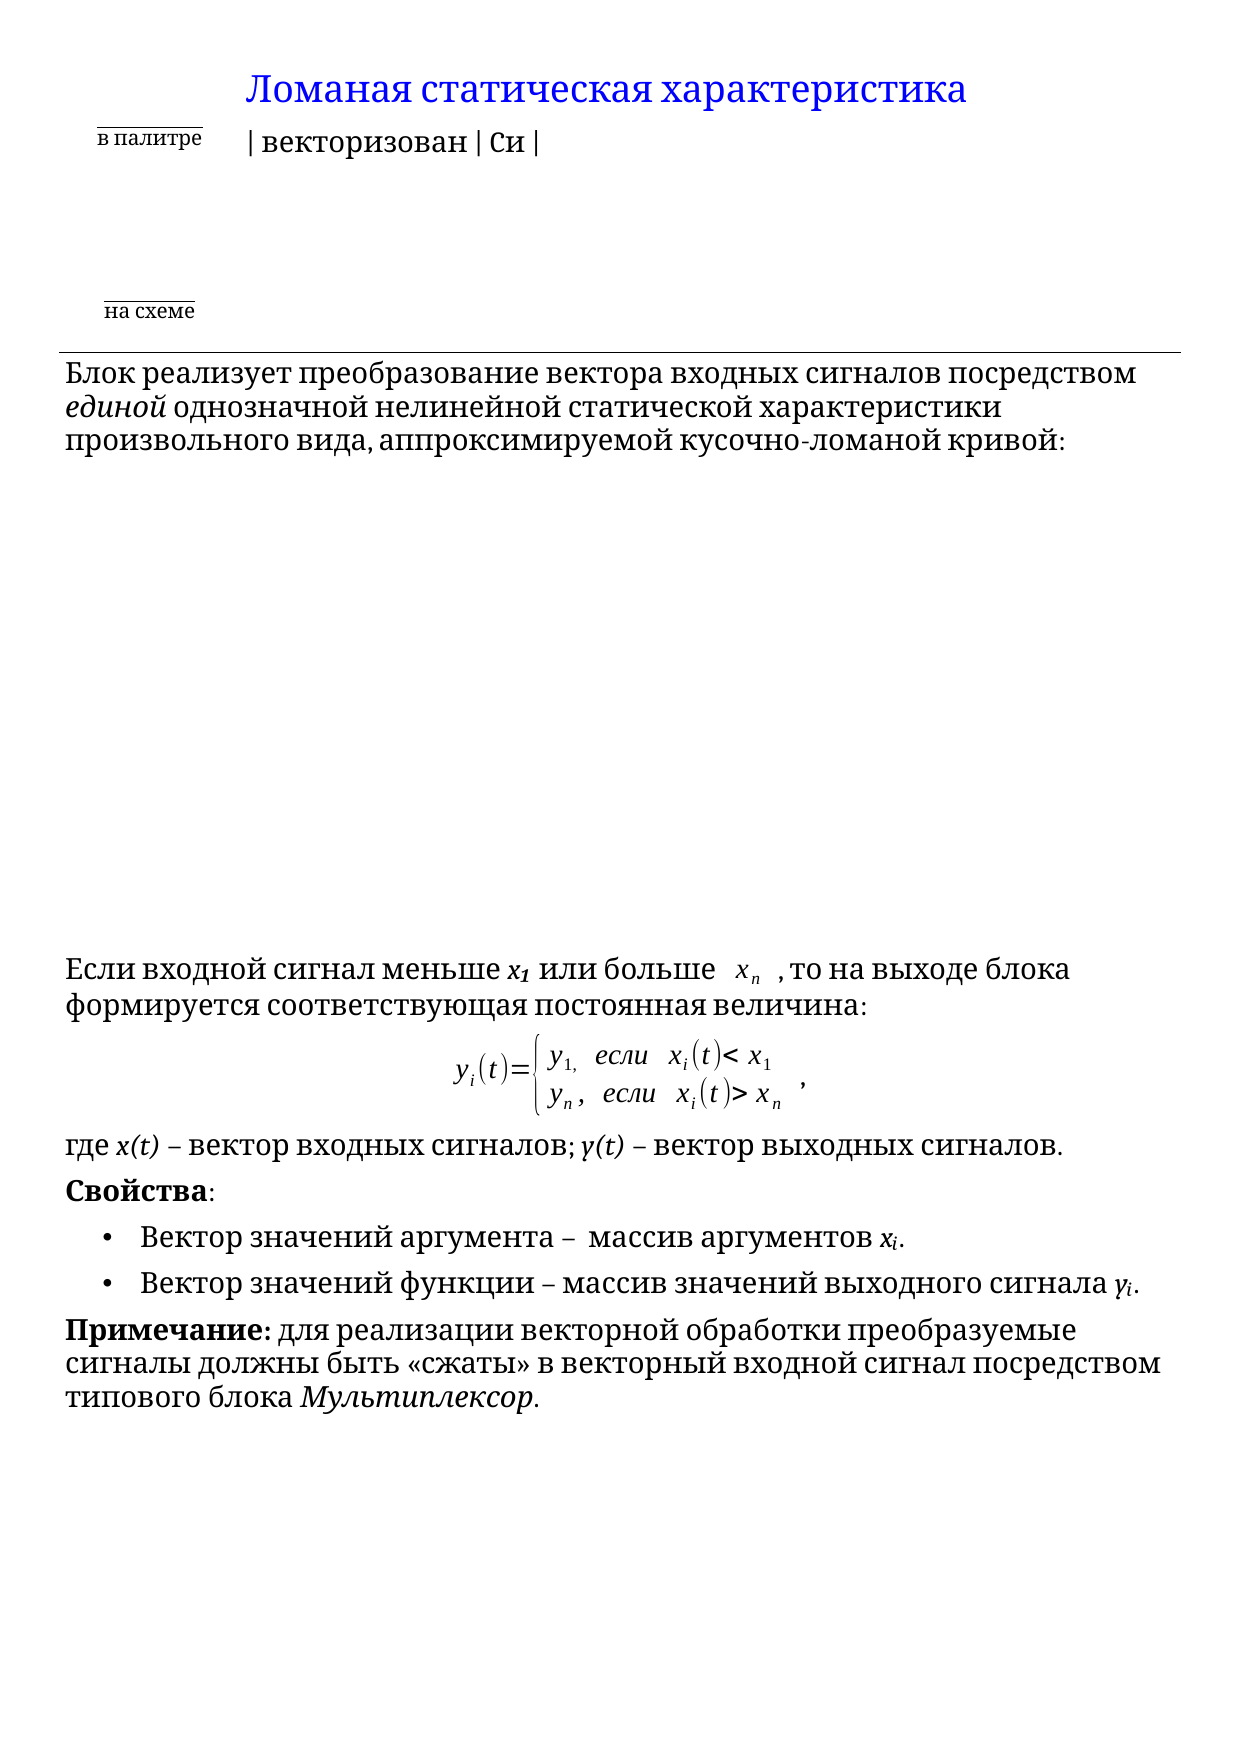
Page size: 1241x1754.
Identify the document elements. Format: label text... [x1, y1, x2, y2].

table_header Ломаная статическая характеристика [240, 59, 1181, 121]
table_header [59, 59, 240, 121]
table_cell в палитре [59, 121, 240, 178]
table_cell на схеме [59, 294, 240, 352]
table_cell [240, 294, 1181, 352]
table_cell [240, 178, 1181, 294]
table_cell Блок реализует преобразование вектора входных сигналов посредством единой однозначной нелинейной статической характеристики произвольного вида, аппроксимируемой кусочно-ломаной кривой: Если входной сигнал меньше x₁ или больше, то на выходе блока формируется соответствующая постоянная величина: , где x(t) – вектор входных сигналов; y(t) – вектор выходных сигналов. Свойства: Вектор значений аргумента – массив аргументов xᵢ. Вектор значений функции – массив значений выходного сигнала yᵢ. Примечание: для реализации векторной обработки преобразуемые сигналы должны быть «сжаты» в векторный входной сигнал посредством типового блока Мультиплексор. [59, 353, 1181, 1432]
table_cell [59, 178, 240, 294]
table_cell | векторизован | Cи | [240, 121, 1181, 178]
